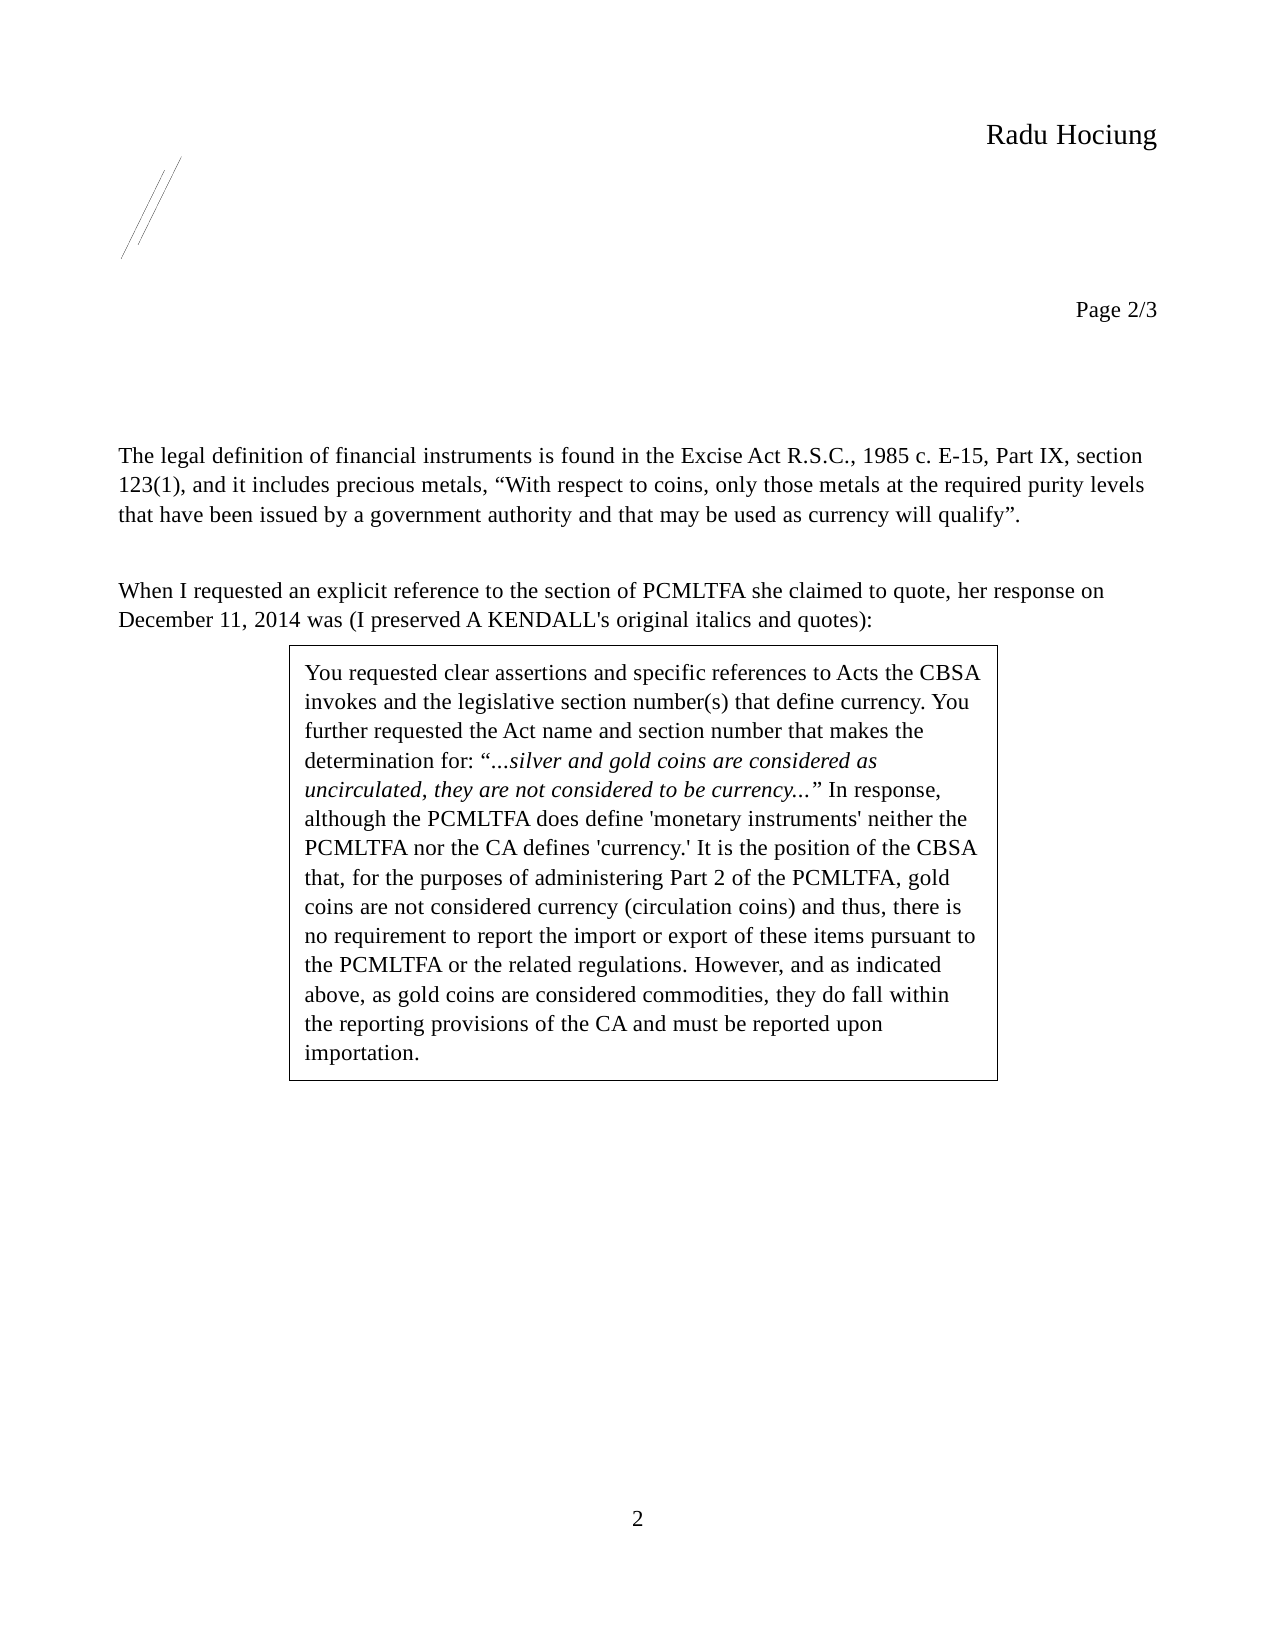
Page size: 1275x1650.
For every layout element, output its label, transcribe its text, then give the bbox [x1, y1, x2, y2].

text You requested clear assertions and specific references to Acts the CBSA invokes and the legislative section number(s) that define currency. You further requested the Act name and section number that makes the determination for: “...silver and gold coins are considered as uncirculated, they are not considered to be currency...” In response, although the PCMLTFA does define 'monetary instruments' neither the PCMLTFA nor the CA defines 'currency.' It is the position of the CBSA that, for the purposes of administering Part 2 of the PCMLTFA, gold coins are not considered currency (circulation coins) and thus, there is no requirement to report the import or export of these items pursuant to the PCMLTFA or the related regulations. However, and as indicated above, as gold coins are considered commodities, they do fall within the reporting provisions of the CA and must be reported upon importation. [290, 646, 997, 1080]
text The legal definition of financial instruments is found in the Excise Act R.S.C., 1985 c. E-15, Part IX, section 123(1), and it includes precious metals, “With respect to coins, only those metals at the required purity levels that have been issued by a government authority and that may be used as currency will qualify”. [118, 443, 1157, 527]
text When I requested an explicit reference to the section of PCMLTFA she claimed to quote, her response on December 11, 2014 was (I preserved A KENDALL's original italics and quotes): [118, 577, 1157, 632]
